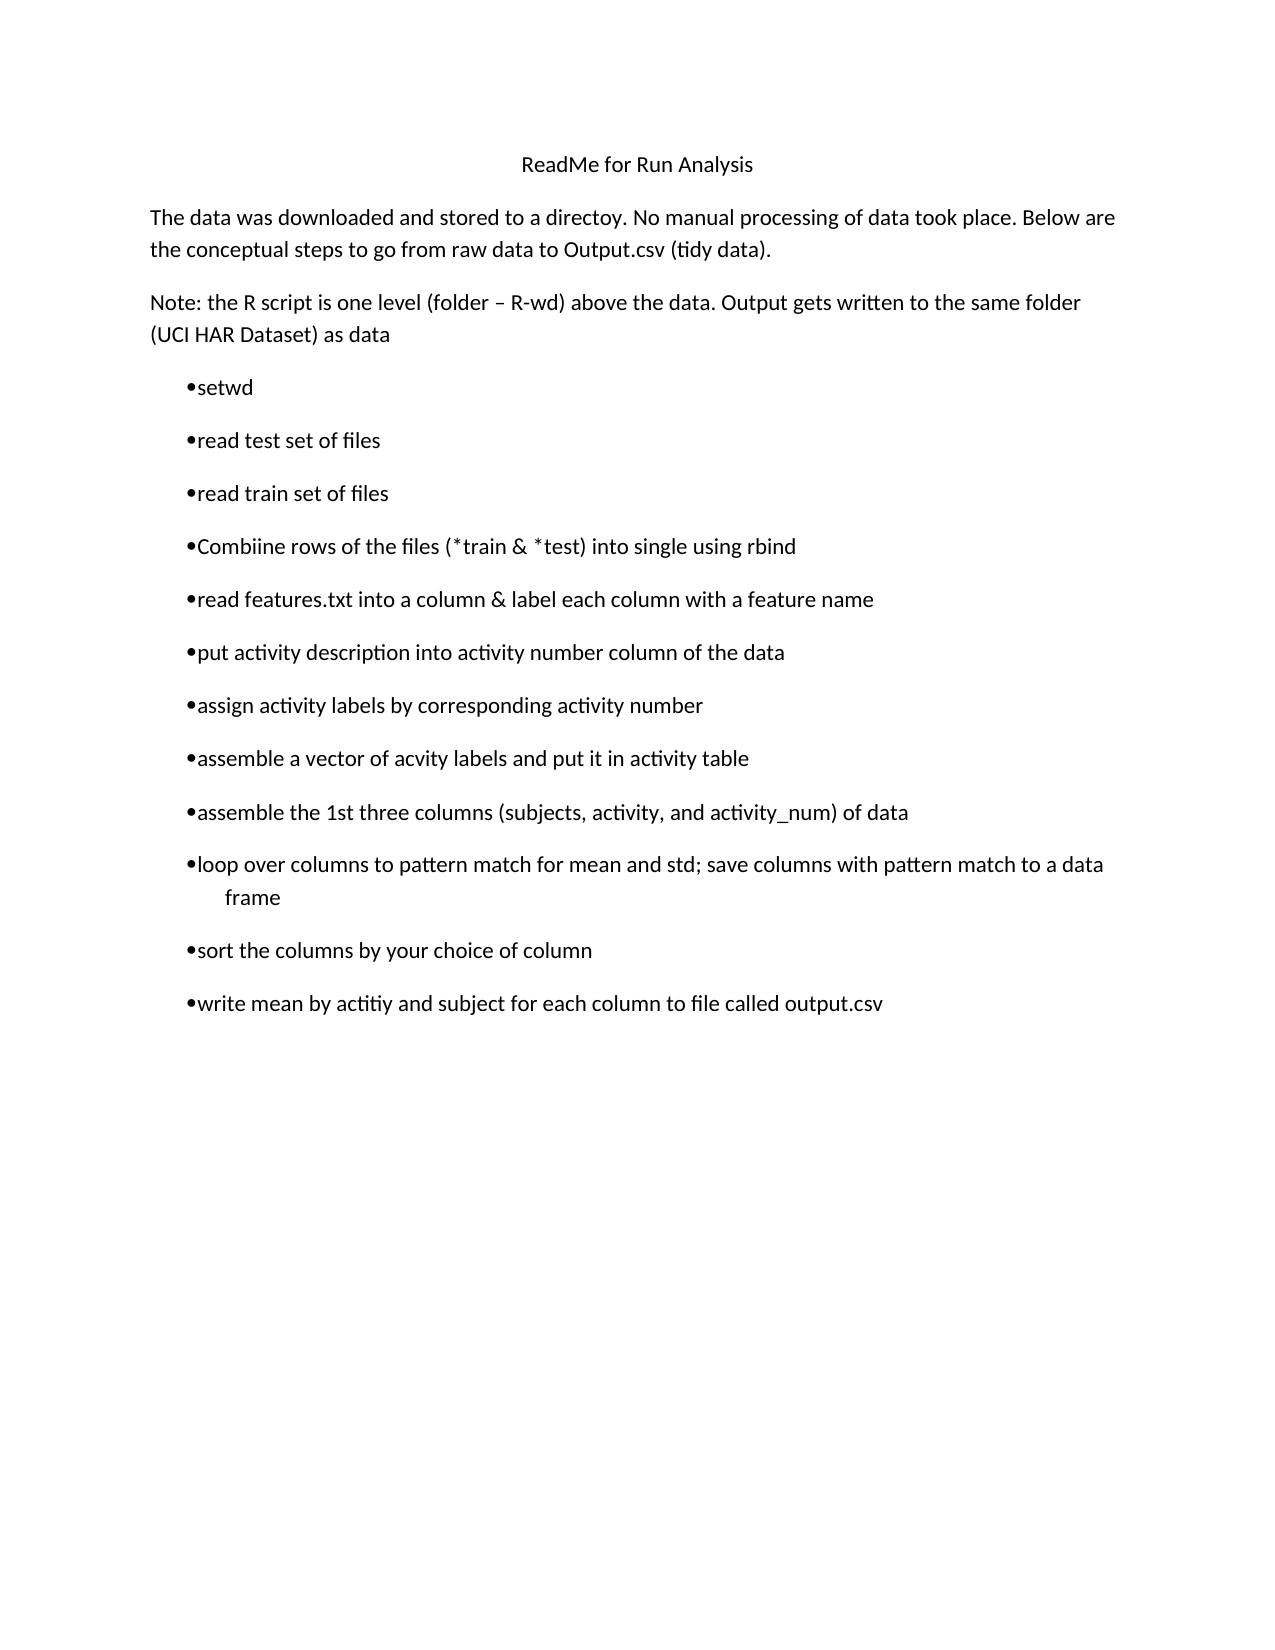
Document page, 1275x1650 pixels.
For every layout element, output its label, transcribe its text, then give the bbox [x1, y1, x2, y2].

list read test set of files [187, 426, 1125, 454]
list assemble the 1st three columns (subjects, activity, and activity_num) of data [187, 798, 1125, 826]
text Note: the R script is one level (folder – R-wd) above the data. Output gets written to the same folder (UCI HAR Dataset) as data [150, 288, 1125, 348]
list Combiine rows of the files (*train & *test) into single using rbind [187, 532, 1125, 561]
text The data was downloaded and stored to a directoy. No manual processing of data took place. Below are the conceptual steps to go from raw data to Output.csv (tidy data). [150, 203, 1125, 263]
list read train set of files [187, 479, 1125, 507]
list setwd [187, 373, 1125, 401]
list loop over columns to pattern match for mean and std; save columns with pattern match to a data frame [187, 851, 1125, 911]
list read features.txt into a column & label each column with a feature name [187, 586, 1125, 613]
list write mean by actitiy and subject for each column to file called output.csv [187, 989, 1125, 1017]
text ReadMe for Run Analysis [150, 150, 1125, 178]
list put activity description into activity number column of the data [187, 638, 1125, 667]
list assign activity labels by corresponding activity number [187, 692, 1125, 719]
list assemble a vector of acvity labels and put it in activity table [187, 744, 1125, 773]
list sort the columns by your choice of column [187, 936, 1125, 964]
